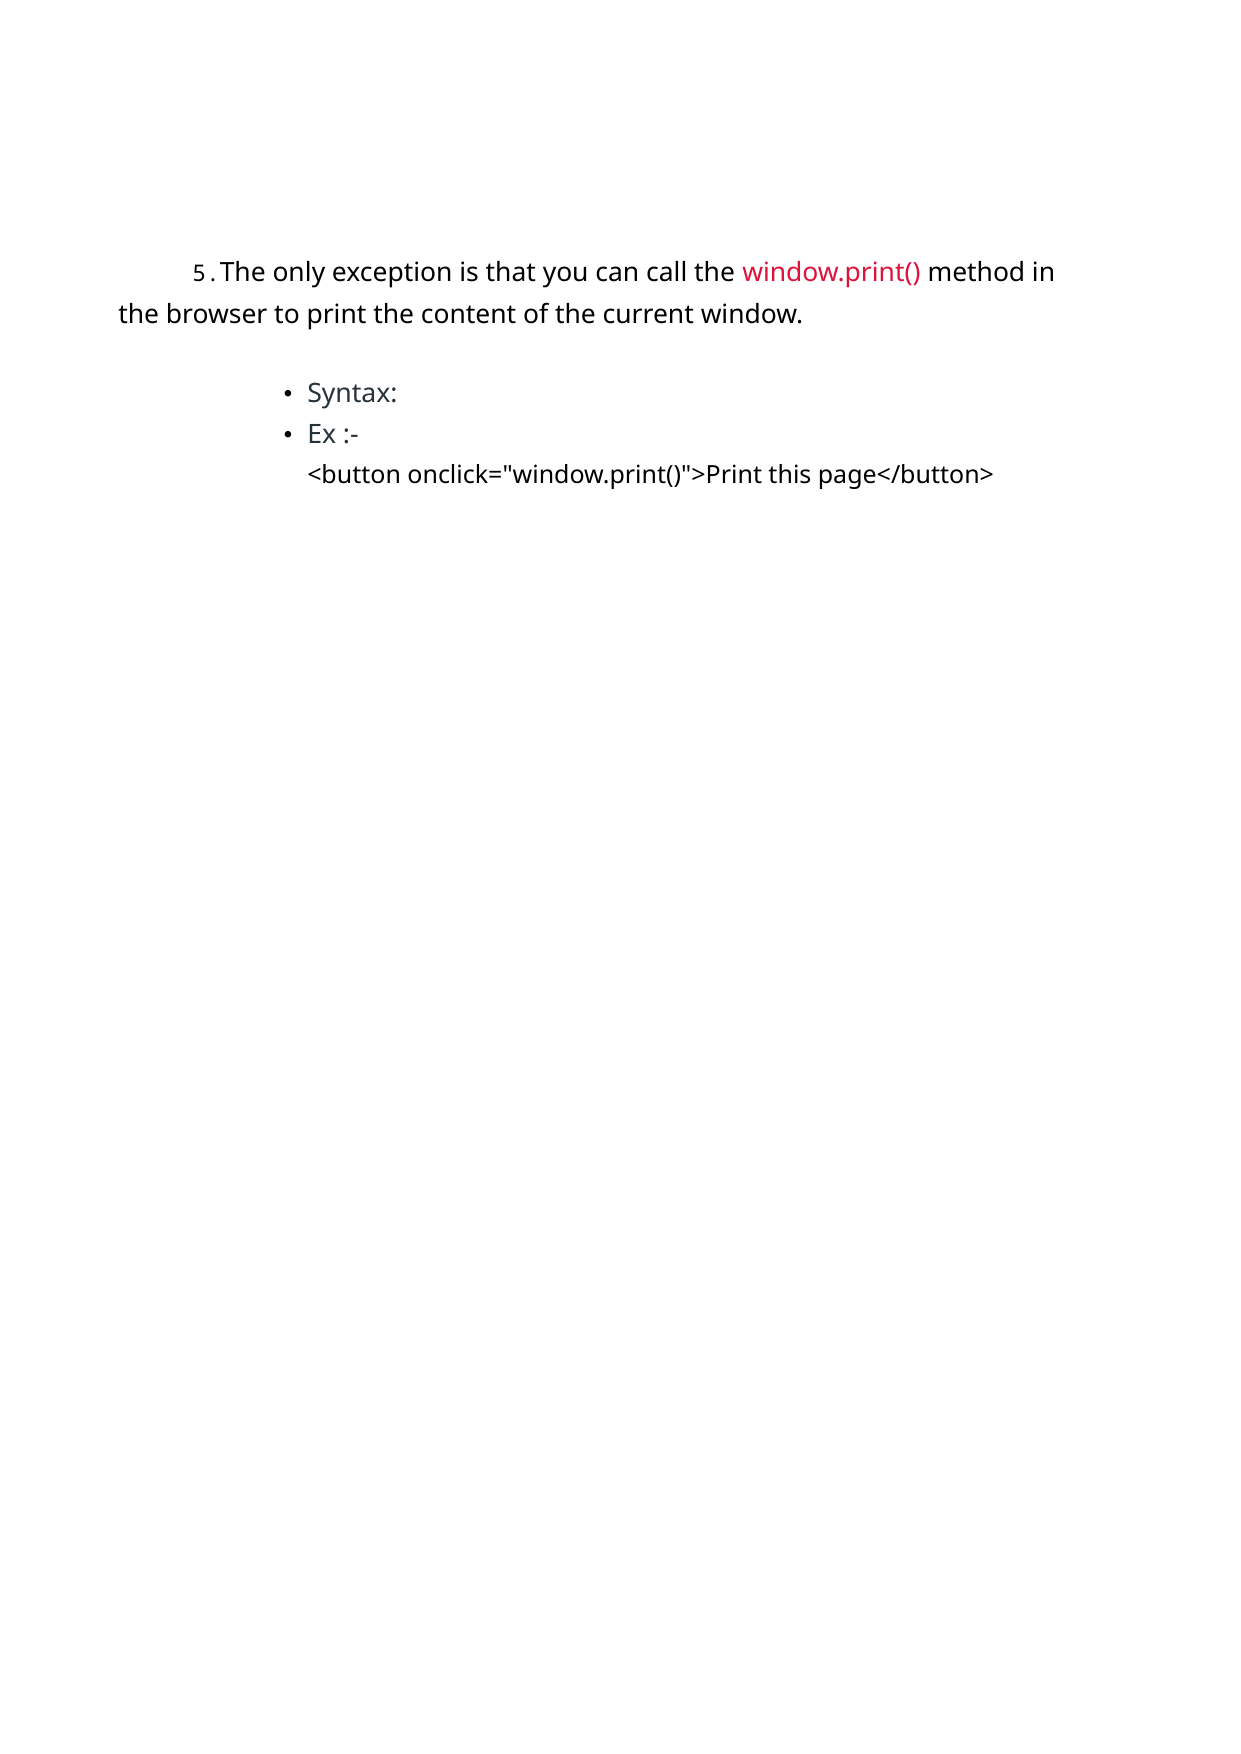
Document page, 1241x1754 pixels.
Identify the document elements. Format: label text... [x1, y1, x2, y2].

text 5.The only exception is that you can call the window.print() method in the browser to print the content of the current window. [118, 253, 1122, 331]
list Ex :- [283, 415, 1122, 451]
list Syntax: [283, 373, 1122, 410]
list <button onclick="window.print()">Print this page</button> [283, 457, 1122, 491]
